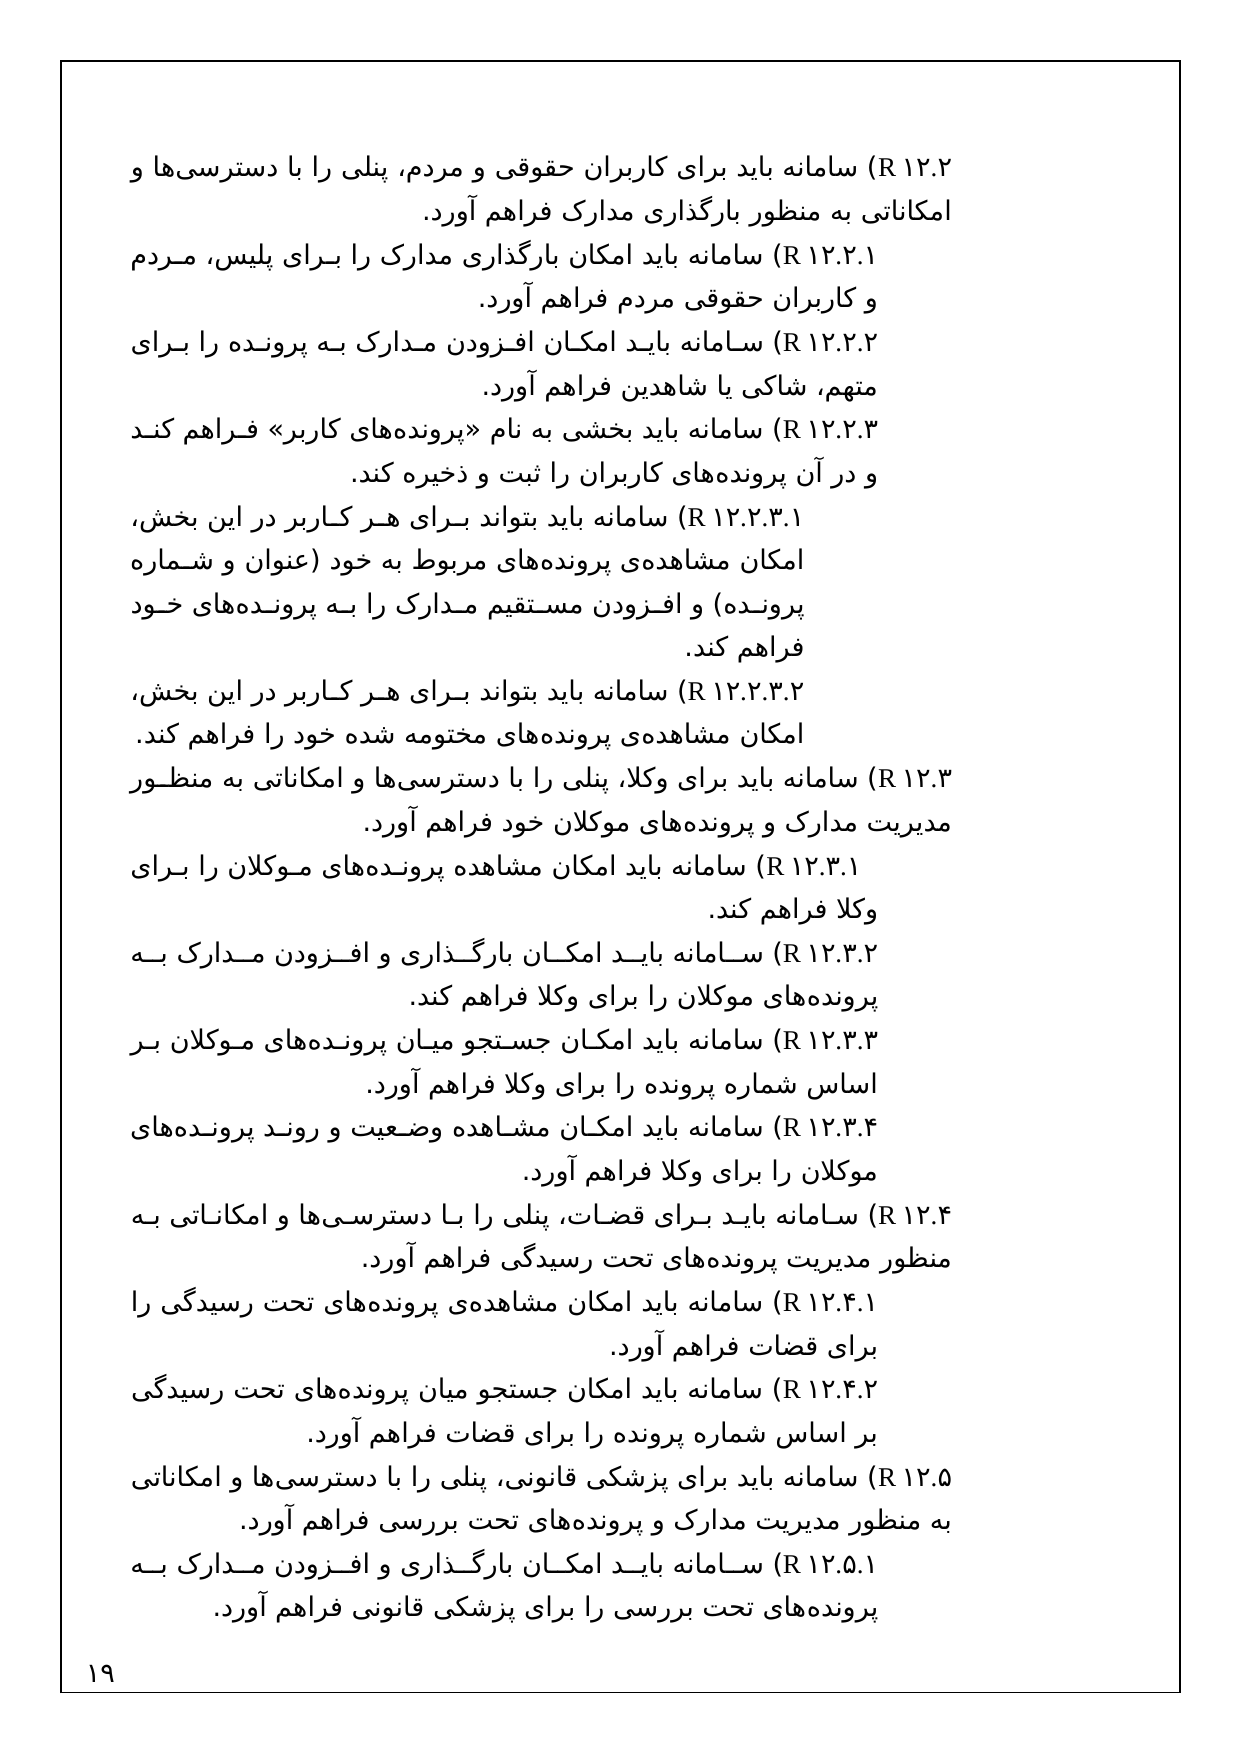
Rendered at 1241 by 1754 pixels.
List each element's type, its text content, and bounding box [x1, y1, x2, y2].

list R۱۲.۲.۳) سامانه باید بخشی به نام «پرونده‌های کاربر» فراهم کند و در آن پرونده‌های کاربران را ثبت و ذخیره کند. [130, 413, 908, 489]
list R۱۲.۳.۱) سامانه باید امکان مشاهده پرونده‌های موکلان را برای وکلا فراهم کند. [130, 850, 908, 925]
list R۱۲.۴) سامانه باید برای قضات، پنلی را با دسترسی‌ها و امکاناتی به منظور مدیریت پرونده‌های تحت رسیدگی فراهم آورد. [130, 1199, 982, 1274]
list R۱۲.۴.۲) سامانه باید امکان جستجو میان پرونده‌های تحت رسیدگی بر اساس شماره پرونده را برای قضات فراهم آورد. [130, 1373, 908, 1449]
list R۱۲.۲.۱) سامانه باید امکان بارگذاری مدارک را برای پلیس، مردم و کاربران حقوقی مردم فراهم آورد. [130, 239, 908, 314]
list R۱۲.۳.۲) سامانه باید امکان بارگذاری و افزودن مدارک به پرونده‌های موکلان را برای وکلا فراهم کند. [130, 937, 908, 1012]
list R۱۲.۳.۴) سامانه باید امکان مشاهده وضعیت و روند پرونده‌های موکلان را برای وکلا فراهم آورد. [130, 1112, 908, 1187]
list R۱۲.۴.۱) سامانه باید امکان مشاهده‌ی پرونده‌های تحت رسیدگی را برای قضات فراهم آورد. [130, 1286, 908, 1361]
list ‌R۱۲.۳) سامانه باید برای وکلا، پنلی را با دسترسی‌ها و امکاناتی به منظور مدیریت مدارک و پرونده‌های موکلان خود فراهم آورد. [130, 762, 982, 838]
list R۱۲.۵.۱)‌ سامانه باید امکان بارگذاری و افزودن مدارک به پرونده‌های تحت بررسی را برای پزشکی قانونی فراهم آورد. [130, 1548, 908, 1623]
list R۱۲.۲.۲) سامانه باید امکان افزودن مدارک به پرونده را برای متهم، شاکی یا شاهدین فراهم آورد. [130, 326, 908, 401]
list R۱۲.۳.۳) سامانه باید امکان جستجو میان پرونده‌های موکلان بر اساس شماره پرونده را برای وکلا فراهم آورد. [130, 1024, 908, 1099]
list R۱۲.۲.۳.۱) سامانه باید بتواند برای هر کاربر در این بخش، امکان مشاهده‌ی پرونده‌های مربوط به خود (عنوان و شماره پرونده) و افزودن مستقیم مدارک را به پرونده‌های خود فراهم کند. [130, 501, 834, 663]
list R۱۲.۲.۳.۲) سامانه باید بتواند برای هر کاربر در این بخش، امکان مشاهده‌ی پرونده‌های مختومه شده خود را فراهم کند. [130, 675, 834, 750]
list R۱۲.۲) سامانه باید برای کاربران حقوقی و مردم، پنلی را با دسترسی‌ها و امکاناتی به منظور بارگذاری مدارک فراهم آورد. [130, 152, 982, 227]
list R۱۲.۵) سامانه باید برای پزشکی قانونی، پنلی را با دسترسی‌ها و امکاناتی به منظور مدیریت مدارک و پرونده‌های تحت بررسی فراهم آورد. [130, 1461, 982, 1536]
